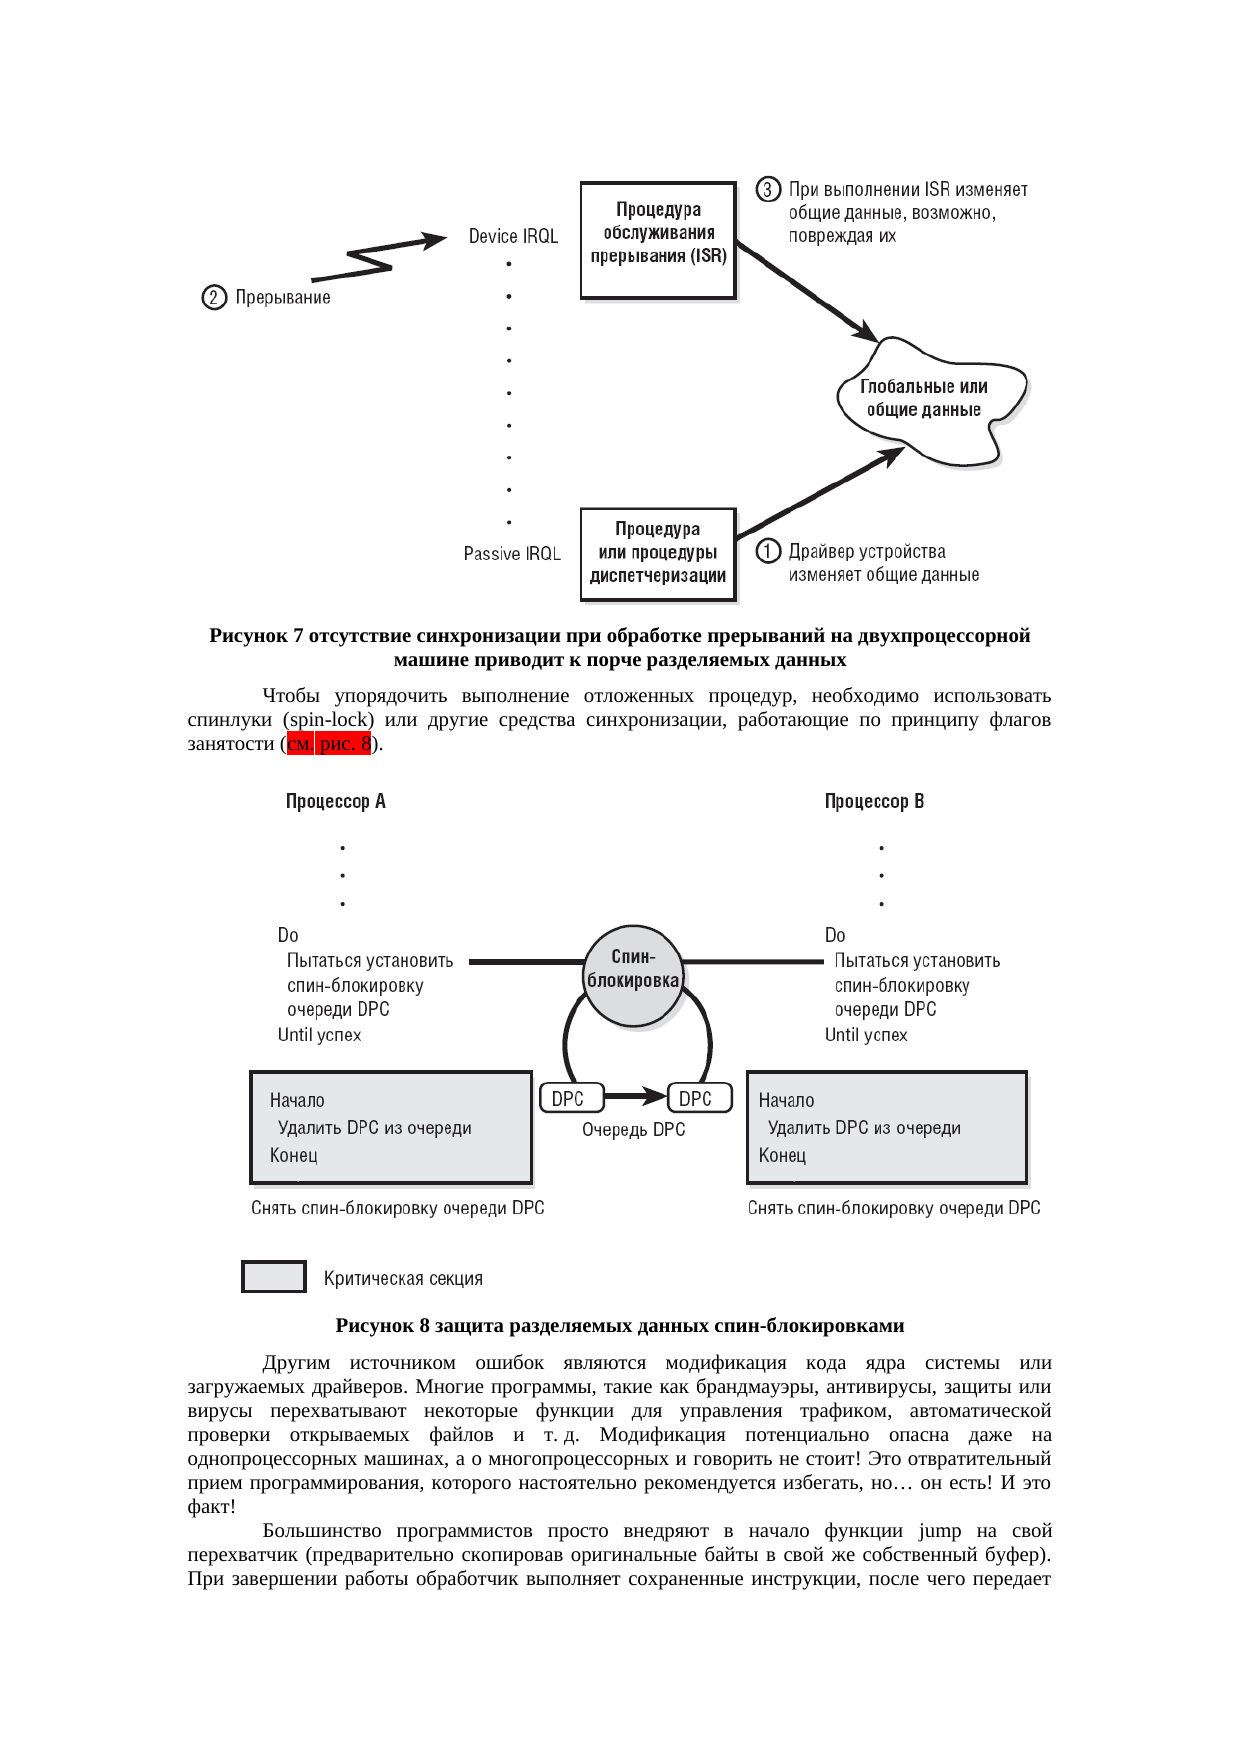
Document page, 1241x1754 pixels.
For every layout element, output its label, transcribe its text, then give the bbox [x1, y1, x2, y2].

text Рисунок 8 защита разделяемых данных спин-блокировками [187, 1313, 1053, 1337]
text Большинство программистов просто внедряют в начало функции jump на свой перехватчик (предварительно скопировав оригинальные байты в свой же собственный буфер). При завершении работы обработчик выполняет сохраненные инструкции, после чего передает [187, 1518, 1053, 1590]
text Рисунок 7 отсутствие синхронизации при обработке прерываний на двухпроцессорной машине приводит к порче разделяемых данных [187, 622, 1053, 671]
picture [187, 779, 1053, 1301]
picture [187, 150, 1053, 610]
text Чтобы упорядочить выполнение отложенных процедур, необходимо использовать спинлуки (spin-lock) или другие средства синхронизации, работающие по принципу флагов занятости (см. рис. 8). [187, 683, 1053, 755]
text Другим источником ошибок являются модификация кода ядра системы или загружаемых драйверов. Многие программы, такие как брандмауэры, антивирусы, защиты или вирусы перехватывают некоторые функции для управления трафиком, автоматической проверки открываемых файлов и т. д. Модификация потенциально опасна даже на однопроцессорных машинах, а о многопроцессорных и говорить не стоит! Это отвратительный прием программирования, которого настоятельно рекомендуется избегать, но… он есть! И это факт! [187, 1350, 1053, 1518]
